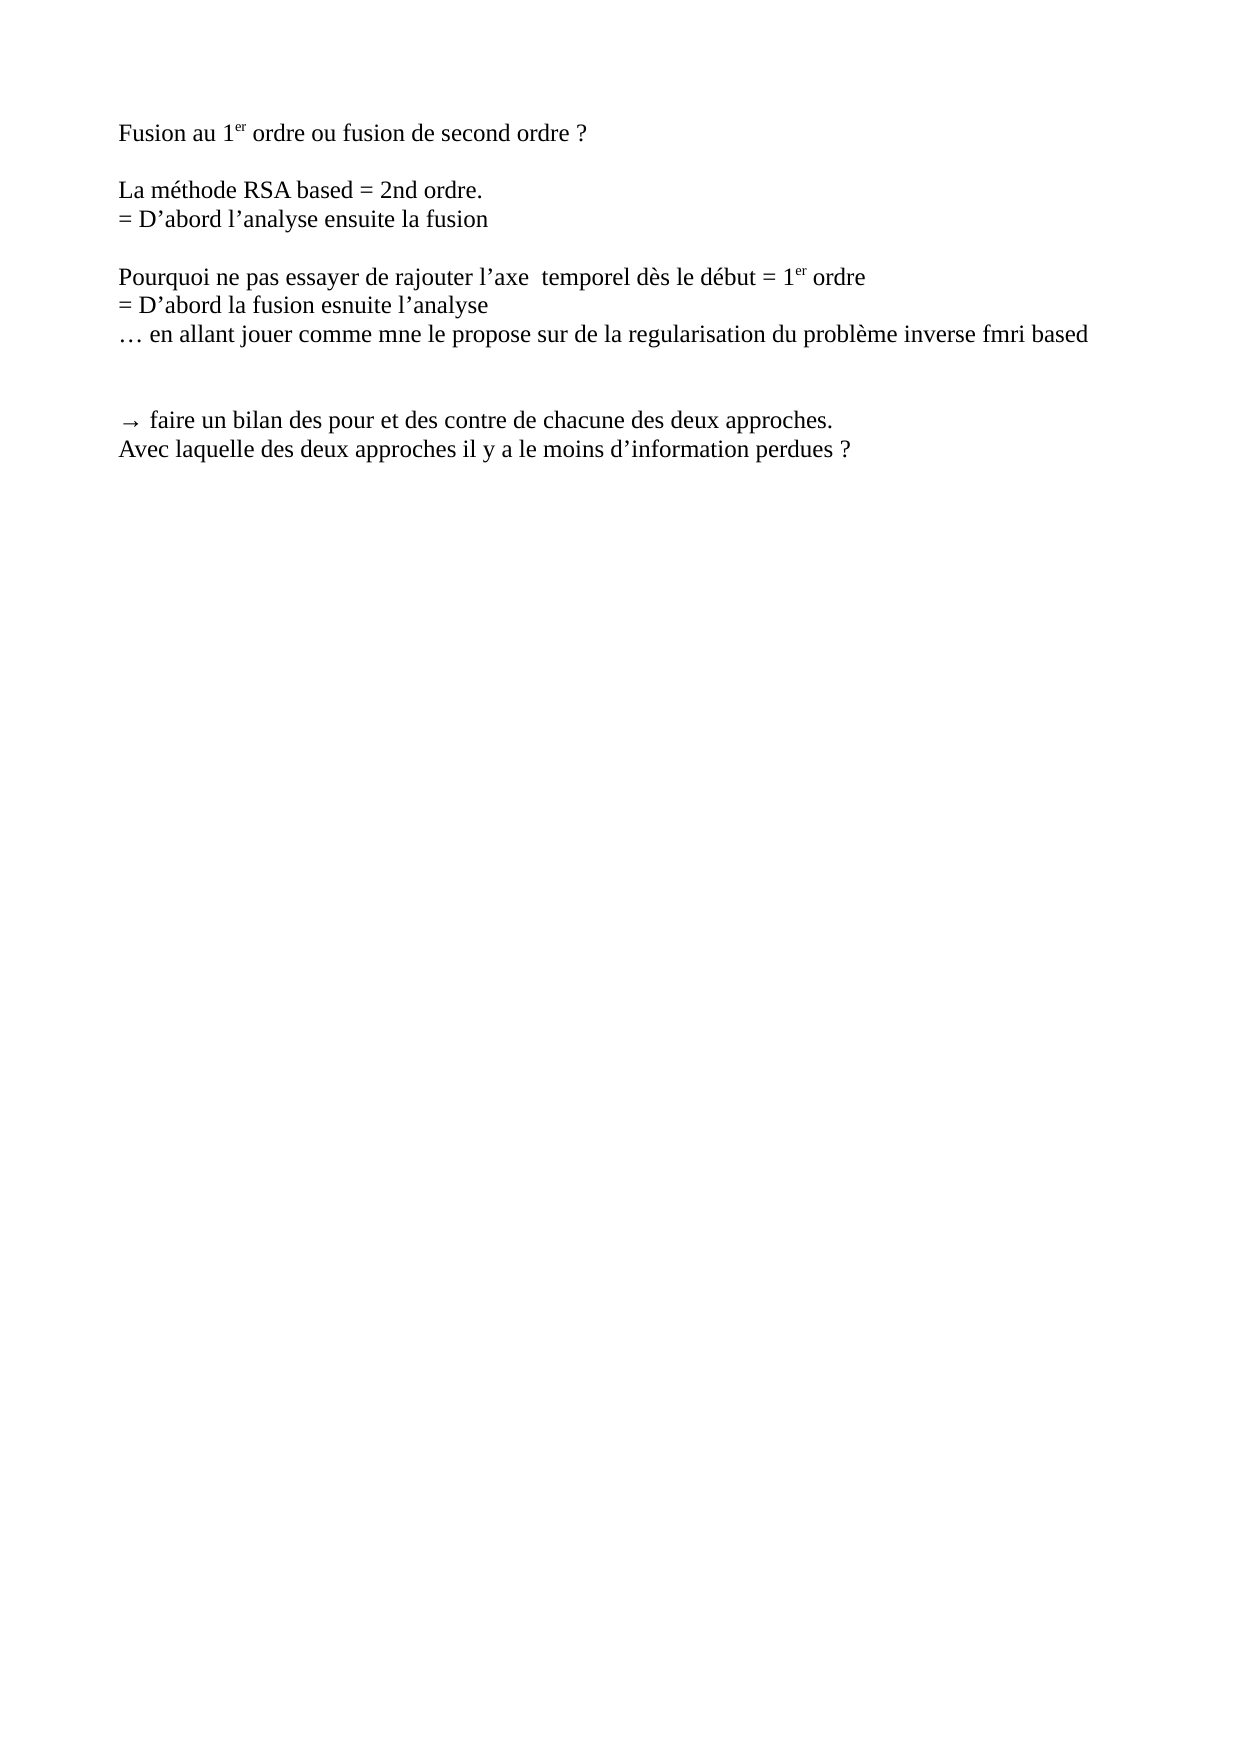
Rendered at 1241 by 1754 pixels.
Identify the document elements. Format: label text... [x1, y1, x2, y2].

text … en allant jouer comme mne le propose sur de la regularisation du problème inverse fmri based [118, 319, 1122, 348]
text Pourquoi ne pas essayer de rajouter l’axe temporel dès le début = 1er ordre [118, 262, 1122, 291]
text Avec laquelle des deux approches il y a le moins d’information perdues ? [118, 434, 1122, 463]
text = D’abord l’analyse ensuite la fusion [118, 204, 1122, 233]
text La méthode RSA based = 2nd ordre. [118, 176, 1122, 204]
text Fusion au 1er ordre ou fusion de second ordre ? [118, 118, 1122, 147]
text → faire un bilan des pour et des contre de chacune des deux approches. [118, 406, 1122, 434]
text = D’abord la fusion esnuite l’analyse [118, 291, 1122, 319]
